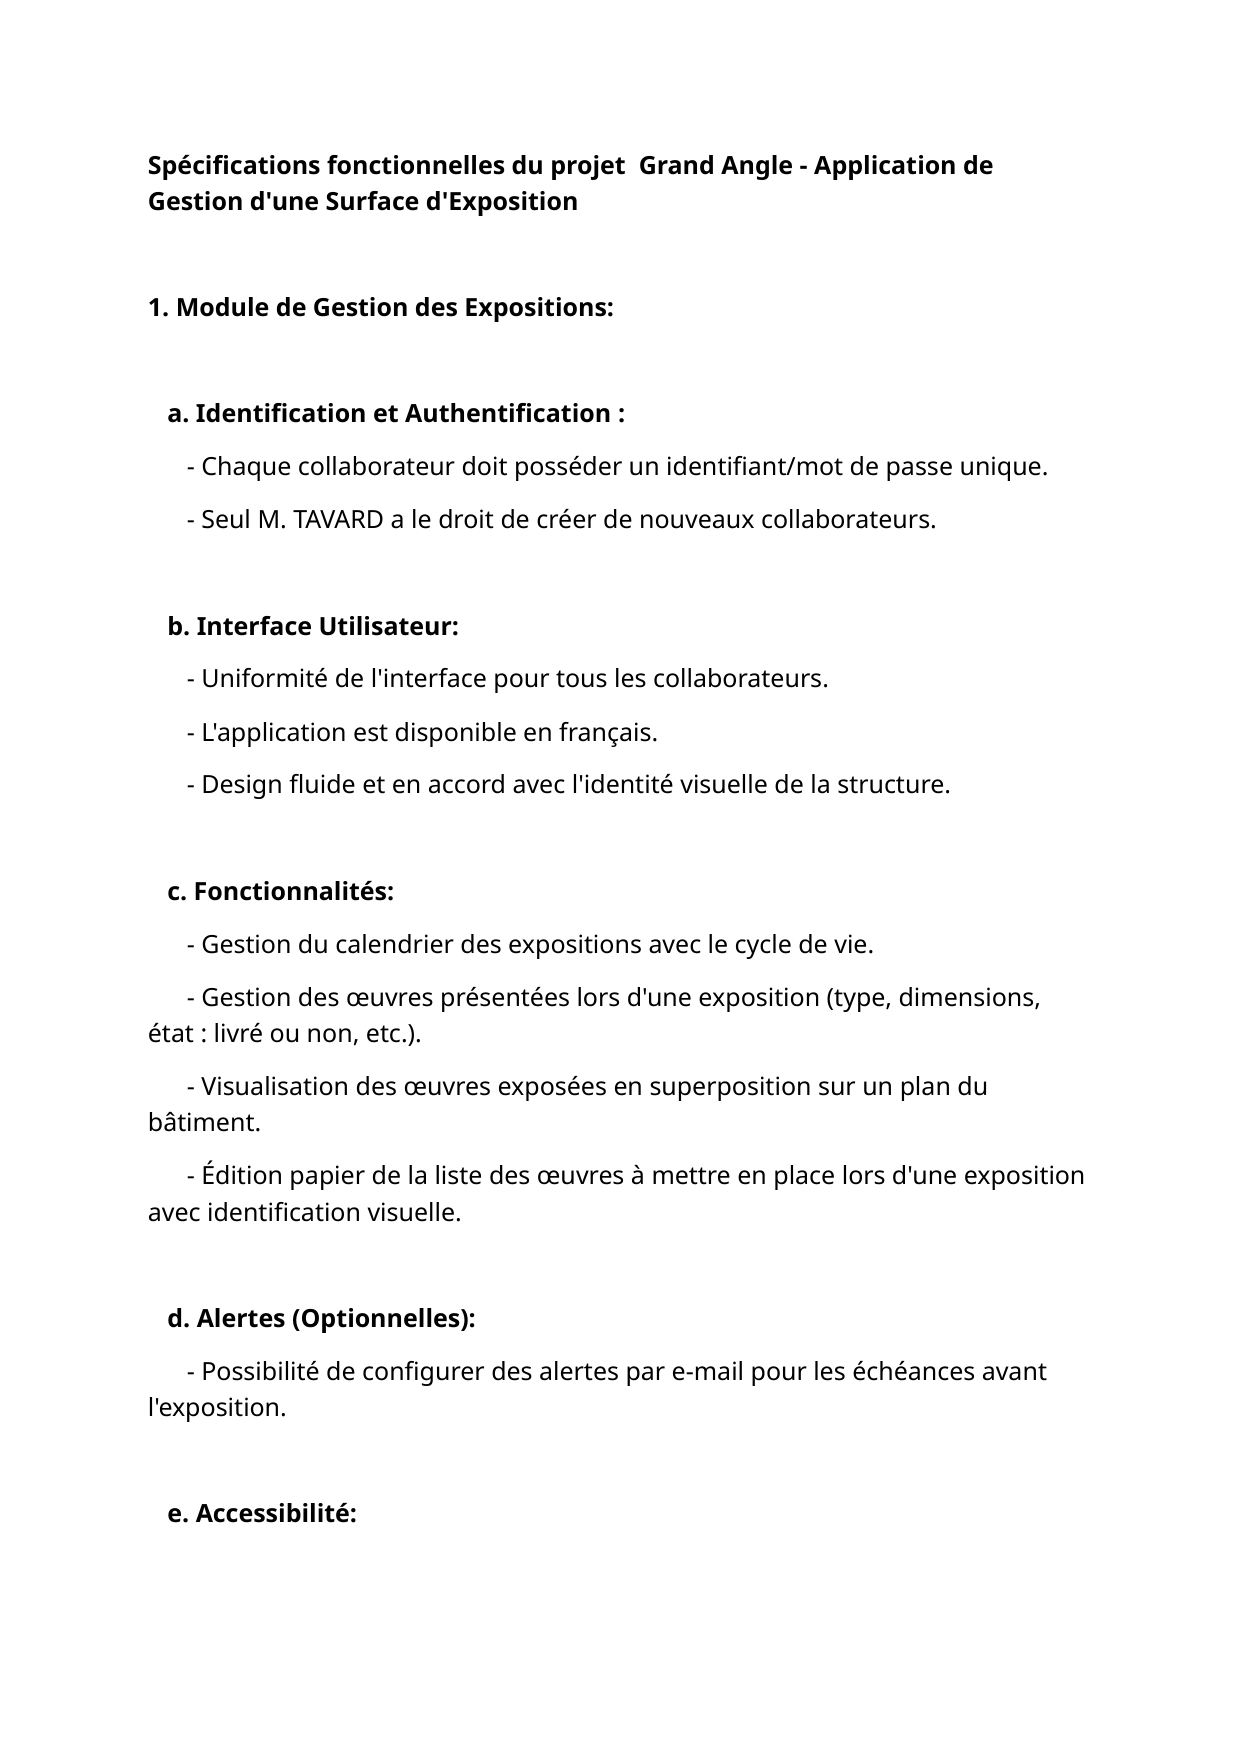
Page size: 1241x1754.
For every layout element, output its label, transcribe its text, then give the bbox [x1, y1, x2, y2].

text - Possibilité de configurer des alertes par e-mail pour les échéances avant l'exposition. [148, 1353, 1093, 1424]
text e. Accessibilité: [148, 1496, 1093, 1530]
text - L'application est disponible en français. [148, 714, 1093, 748]
text - Chaque collaborateur doit posséder un identifiant/mot de passe unique. [148, 449, 1093, 483]
text - Gestion du calendrier des expositions avec le cycle de vie. [148, 926, 1093, 960]
text - Édition papier de la liste des œuvres à mettre en place lors d'une exposition avec identification visuelle. [148, 1158, 1093, 1228]
text - Uniformité de l'interface pour tous les collaborateurs. [148, 661, 1093, 695]
text c. Fonctionnalités: [148, 873, 1093, 907]
text - Design fluide et en accord avec l'identité visuelle de la structure. [148, 767, 1093, 801]
text a. Identification et Authentification : [148, 396, 1093, 430]
text Spécifications fonctionnelles du projet Grand Angle - Application de Gestion d'une Surface d'Exposition [148, 148, 1093, 218]
text - Visualisation des œuvres exposées en superposition sur un plan du bâtiment. [148, 1069, 1093, 1139]
text d. Alertes (Optionnelles): [148, 1300, 1093, 1334]
text - Gestion des œuvres présentées lors d'une exposition (type, dimensions, état : livré ou non, etc.). [148, 979, 1093, 1050]
text b. Interface Utilisateur: [148, 608, 1093, 642]
text 1. Module de Gestion des Expositions: [148, 290, 1093, 324]
text - Seul M. TAVARD a le droit de créer de nouveaux collaborateurs. [148, 502, 1093, 536]
